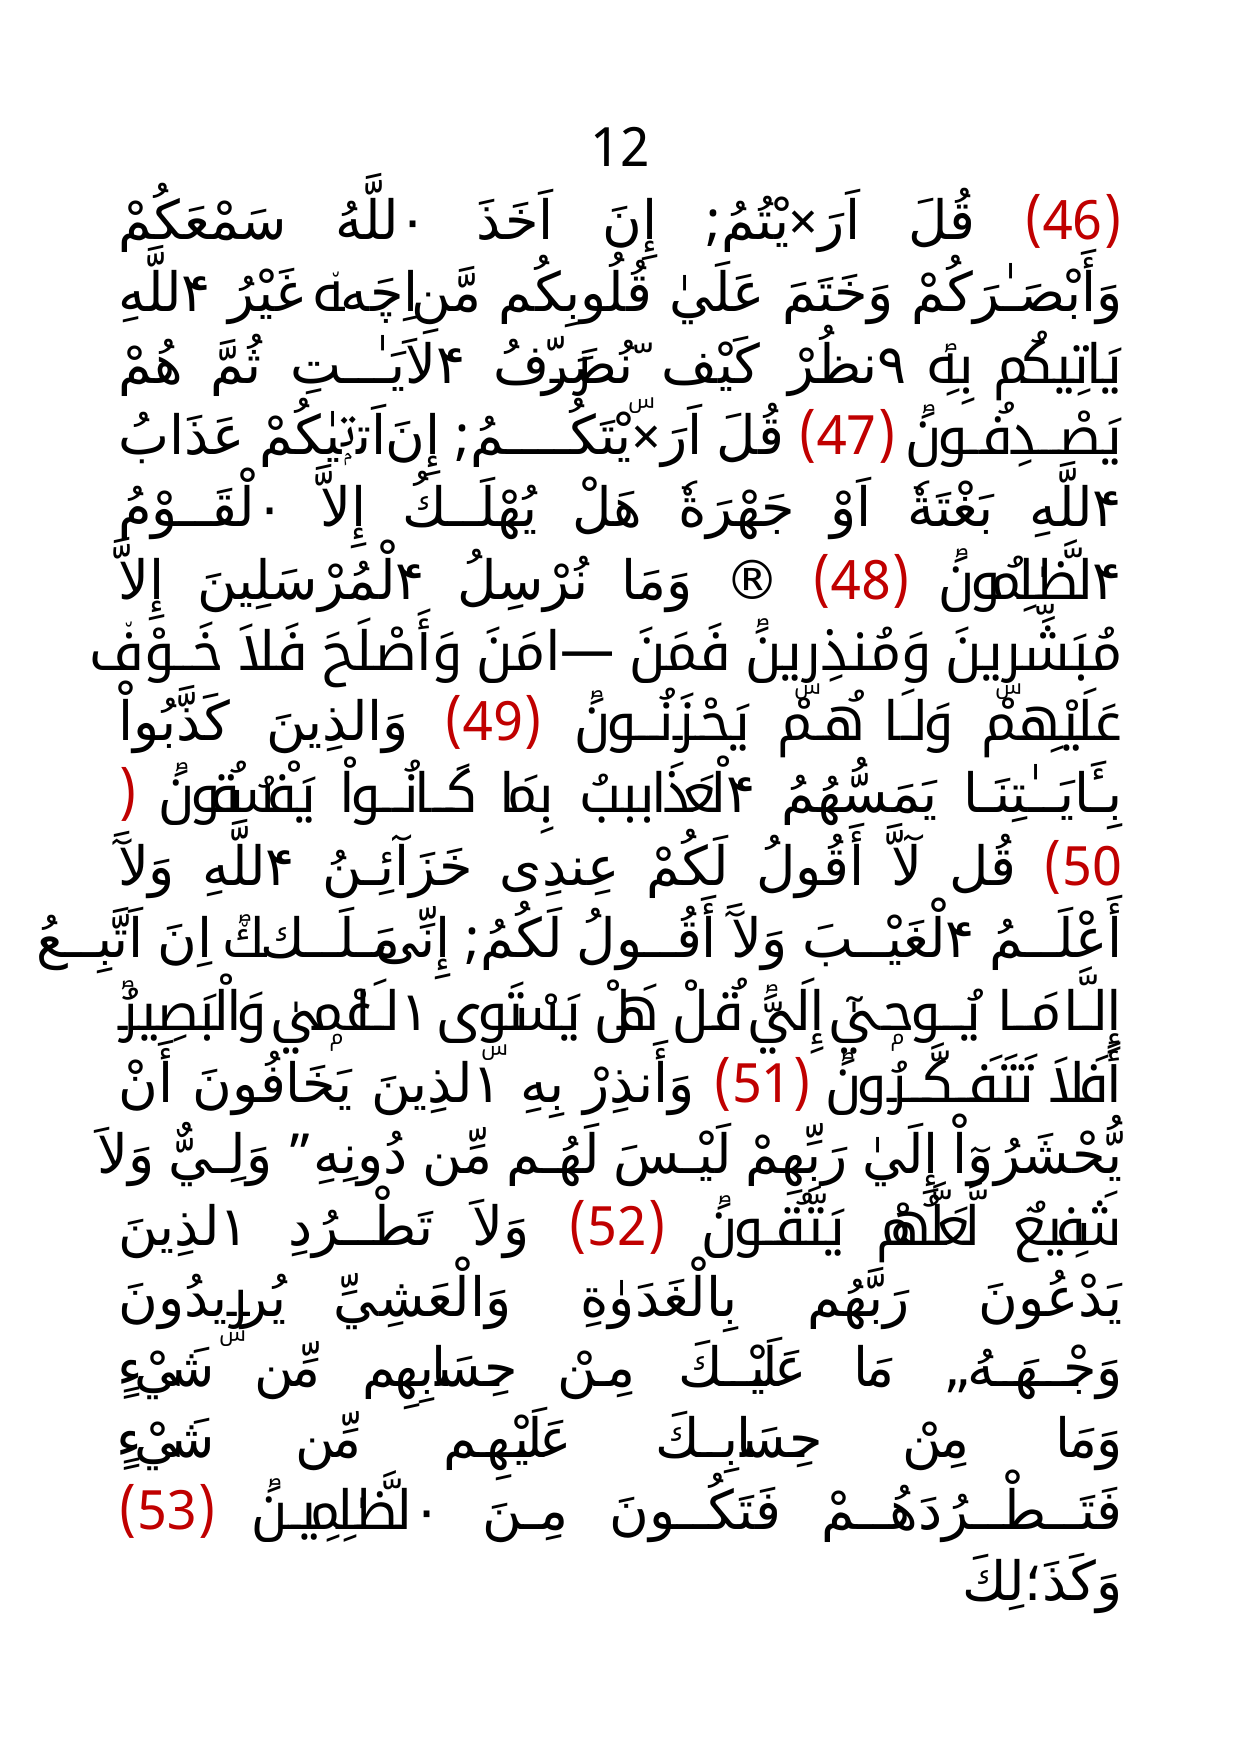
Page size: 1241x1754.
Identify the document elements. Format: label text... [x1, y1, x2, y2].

text (46) قُلَ اَرَ×يْتُمُ; إِنَ اَخَذَ ۰للَّهُ سَمْعَكُمْ وَأَبْصَـٰرَكُمْ وَخَتَمَ عَلَيٰ قُلُوبِكُم مَّنِ اِچَه٘ غَيْرُ ۴للَّهِ يَاتِيكُم بِهِؐ ۹نظُرْ كَيْفَ نُصَرّۣفُ ۴لاَيَـٰــتِ ثُمَّ هُمْ يَصْــدِفُــونَؐ (47) قُلَ اَرَ×يْتَكُــــمُ; إِنَ اَتۭيٰكُمْ عَذَابُ ۴للَّهِ بَغْتَةٗ اَوْ جَهْرَةٗ هَلْ يُهْلَــكُ إِلاَّ ۰لْقَــوْمُ ۴لظَّـٰلِمُونَؐ (48) ® وَمَا نُرْسِلُ ۴لْمُرْسَلِينَ إِلاَّ مُبَشِّرۣينَ وَمُنذِرۣينَؐ فَمَنَ —امَنَ وَأَصْلَحَ فَلاَ خَــوْف٘ عَلَيْهِــمْ وَلاَ هُــمْ يَحْزَنُــونَؐ (49) وَالذِينَ كَذَّبُواْ بِـَٔايَــٰتِنَـا يَمَسُّهُمُ ۴لْعَذَابببُ بِمَا كَــانُــواْ يَفْسُقُونَؐ (50) قُل لٓاَّ أَقُولُ لَكُمْ عِندِى خَزَآئِـنُ ۴للَّهِ وَلآَ أَعْلَــمُ ۴لْغَيْــبَ وَلآَ أَقُــولُ لَكُمُ; إِنِّى مَـلَــك٘ؐ اِنَ اَتَّبِــعُ إِلاَّ مَــا يُــوحۭيٰٓ إِلَيَّؐ قُـلْ هَلْ يَسْتَوۣى ۱لاَعْمۭيٰ وَالْبَصِيرُؐ أَفَلاَ تَتَفَــكَّــرُونَؐ (51) وَأَنذِرْ بِهِ ۱لذِينَ يَخَافُونَ أَنْ يُّحْشَرُوٓاْ إِلَيٰ رَبِّهِمْ لَيْـسَ لَهُـم مِّن دُونِهِ” وَلِـيٌّ وَلاَ شَفِيعٌ لَّعَلَّهُمْ يَتَّقُــونَؐ (52) وَلاَ تَطْــرُدِ ۱لذِينَ يَدْعُونَ رَبَّهُم بِالْغَدَوٰةِ وَالْعَشِيِّ يُرۣيدُونَ وَجْــهَــهُ„ مَا عَلَيْــكَ مِـنْ حِسَابِهِم مِّن شَيْءٍ وَمَا مِنْ حِسَابِــكَ عَلَيْهِـم مِّن شَيْءٍ فَتَــطْــرُدَهُــمْ فَتَكُــونَ مِـنَ ۰لظَّـٰلِمِيـنَؐ (53) وَكَذَ؛لِكَ [118, 189, 1122, 1622]
text 12 [118, 118, 1122, 189]
